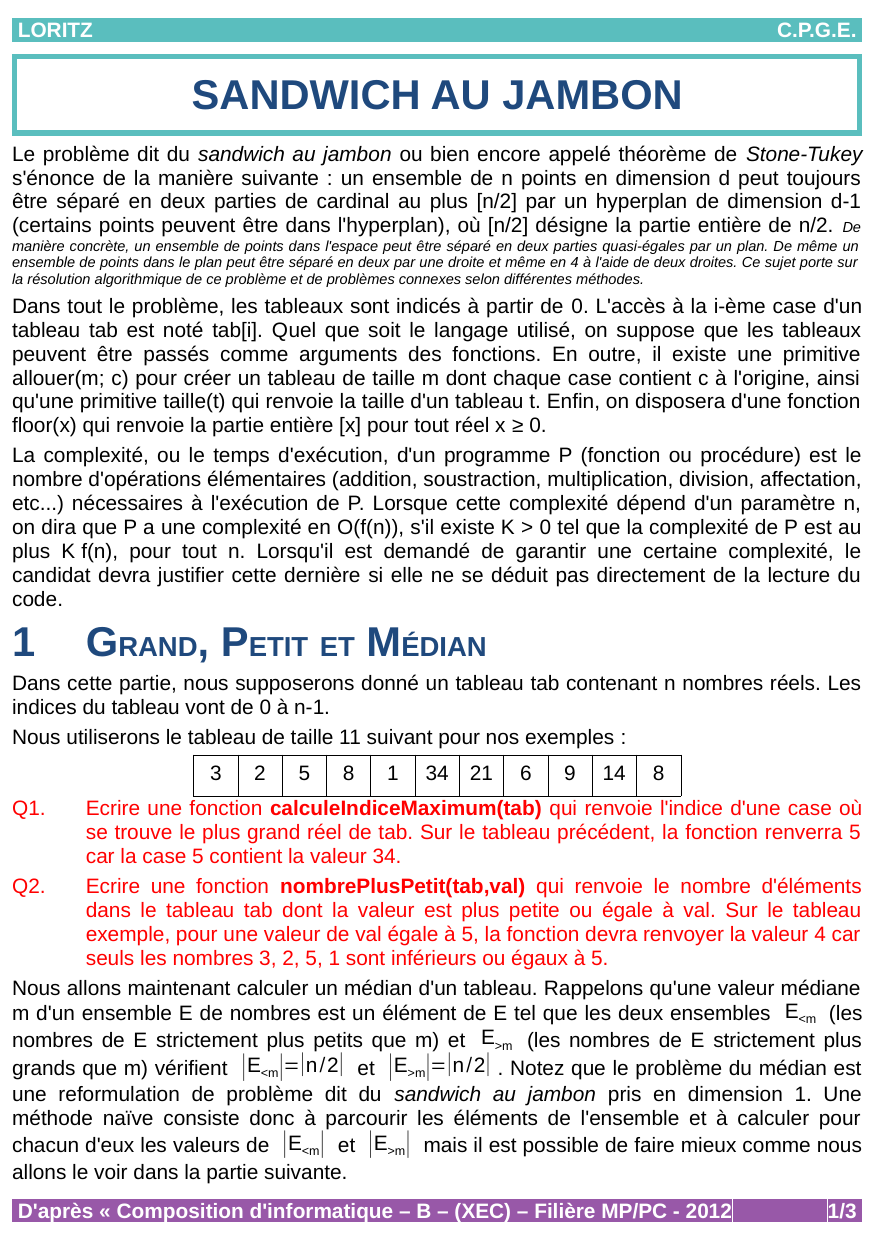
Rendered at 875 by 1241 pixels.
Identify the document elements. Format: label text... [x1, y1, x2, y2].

list Ecrire une fonction calculeIndiceMaximum(tab) qui renvoie l'indice d'une case où se trouve le plus grand réel de tab. Sur le tableau précédent, la fonction renverra 5 car la case 5 contient la valeur 34. [12, 796, 862, 868]
list Ecrire une fonction nombrePlusPetit(tab,val) qui renvoie le nombre d'éléments dans le tableau tab dont la valeur est plus petite ou égale à val. Sur le tableau exemple, pour une valeur de val égale à 5, la fonction devra renvoyer la valeur 4 car seuls les nombres 3, 2, 5, 1 sont inférieurs ou égaux à 5. [12, 874, 862, 970]
table_header 1 [371, 756, 415, 796]
table_header 9 [549, 756, 592, 796]
table_header 21 [460, 756, 503, 796]
text La complexité, ou le temps d'exécution, d'un programme P (fonction ou procédure) est le nombre d'opérations élémentaires (addition, soustraction, multiplication, division, affectation, etc...) nécessaires à l'exécution de P. Lorsque cette complexité dépend d'un paramètre n, on dira que P a une complexité en O(f(n)), s'il existe K > 0 tel que la complexité de P est au plus K f(n), pour tout n. Lorsqu'il est demandé de garantir une certaine complexité, le candidat devra justifier cette dernière si elle ne se déduit pas directement de la lecture du code. [12, 443, 862, 611]
text Le problème dit du sandwich au jambon ou bien encore appelé théorème de Stone-Tukey s'énonce de la manière suivante : un ensemble de n points en dimension d peut toujours être séparé en deux parties de cardinal au plus [n/2] par un hyperplan de dimension d-1 (certains points peuvent être dans l'hyperplan), où [n/2] désigne la partie entière de n/2. De manière concrète, un ensemble de points dans l'espace peut être séparé en deux parties quasi-égales par un plan. De même un ensemble de points dans le plan peut être séparé en deux par une droite et même en 4 à l'aide de deux droites. Ce sujet porte sur la résolution algorithmique de ce problème et de problèmes connexes selon différentes méthodes. [12, 141, 862, 288]
table_header 34 [416, 756, 459, 796]
subtitle Grand, Petit et Médian [12, 617, 862, 665]
table_header 2 [239, 756, 282, 796]
text Nous allons maintenant calculer un médian d'un tableau. Rappelons qu'une valeur médiane m d'un ensemble E de nombres est un élément de E tel que les deux ensembles (les nombres de E strictement plus petits que m) et (les nombres de E strictement plus grands que m) vérifient et . Notez que le problème du médian est une reformulation de problème dit du sandwich au jambon pris en dimension 1. Une méthode naïve consiste donc à parcourir les éléments de l'ensemble et à calculer pour chacun d'eux les valeurs de et mais il est possible de faire mieux comme nous allons le voir dans la partie suivante. [12, 976, 862, 1183]
table_header 3 [194, 756, 238, 796]
table_header 6 [504, 756, 548, 796]
table_header 14 [593, 756, 636, 796]
table_header 5 [283, 756, 326, 796]
table_header 8 [327, 756, 370, 796]
text Dans tout le problème, les tableaux sont indicés à partir de 0. L'accès à la i-ème case d'un tableau tab est noté tab[i]. Quel que soit le langage utilisé, on suppose que les tableaux peuvent être passés comme arguments des fonctions. En outre, il existe une primitive allouer(m; c) pour créer un tableau de taille m dont chaque case contient c à l'origine, ainsi qu'une primitive taille(t) qui renvoie la taille d'un tableau t. Enfin, on disposera d'une fonction floor(x) qui renvoie la partie entière [x] pour tout réel x ≥ 0. [12, 293, 862, 437]
subtitle Sandwich au jambon [17, 59, 857, 130]
text Dans cette partie, nous supposerons donné un tableau tab contenant n nombres réels. Les indices du tableau vont de 0 à n-1. [12, 671, 862, 719]
table_header 8 [637, 756, 681, 796]
text Nous utiliserons le tableau de taille 11 suivant pour nos exemples : [12, 724, 862, 748]
